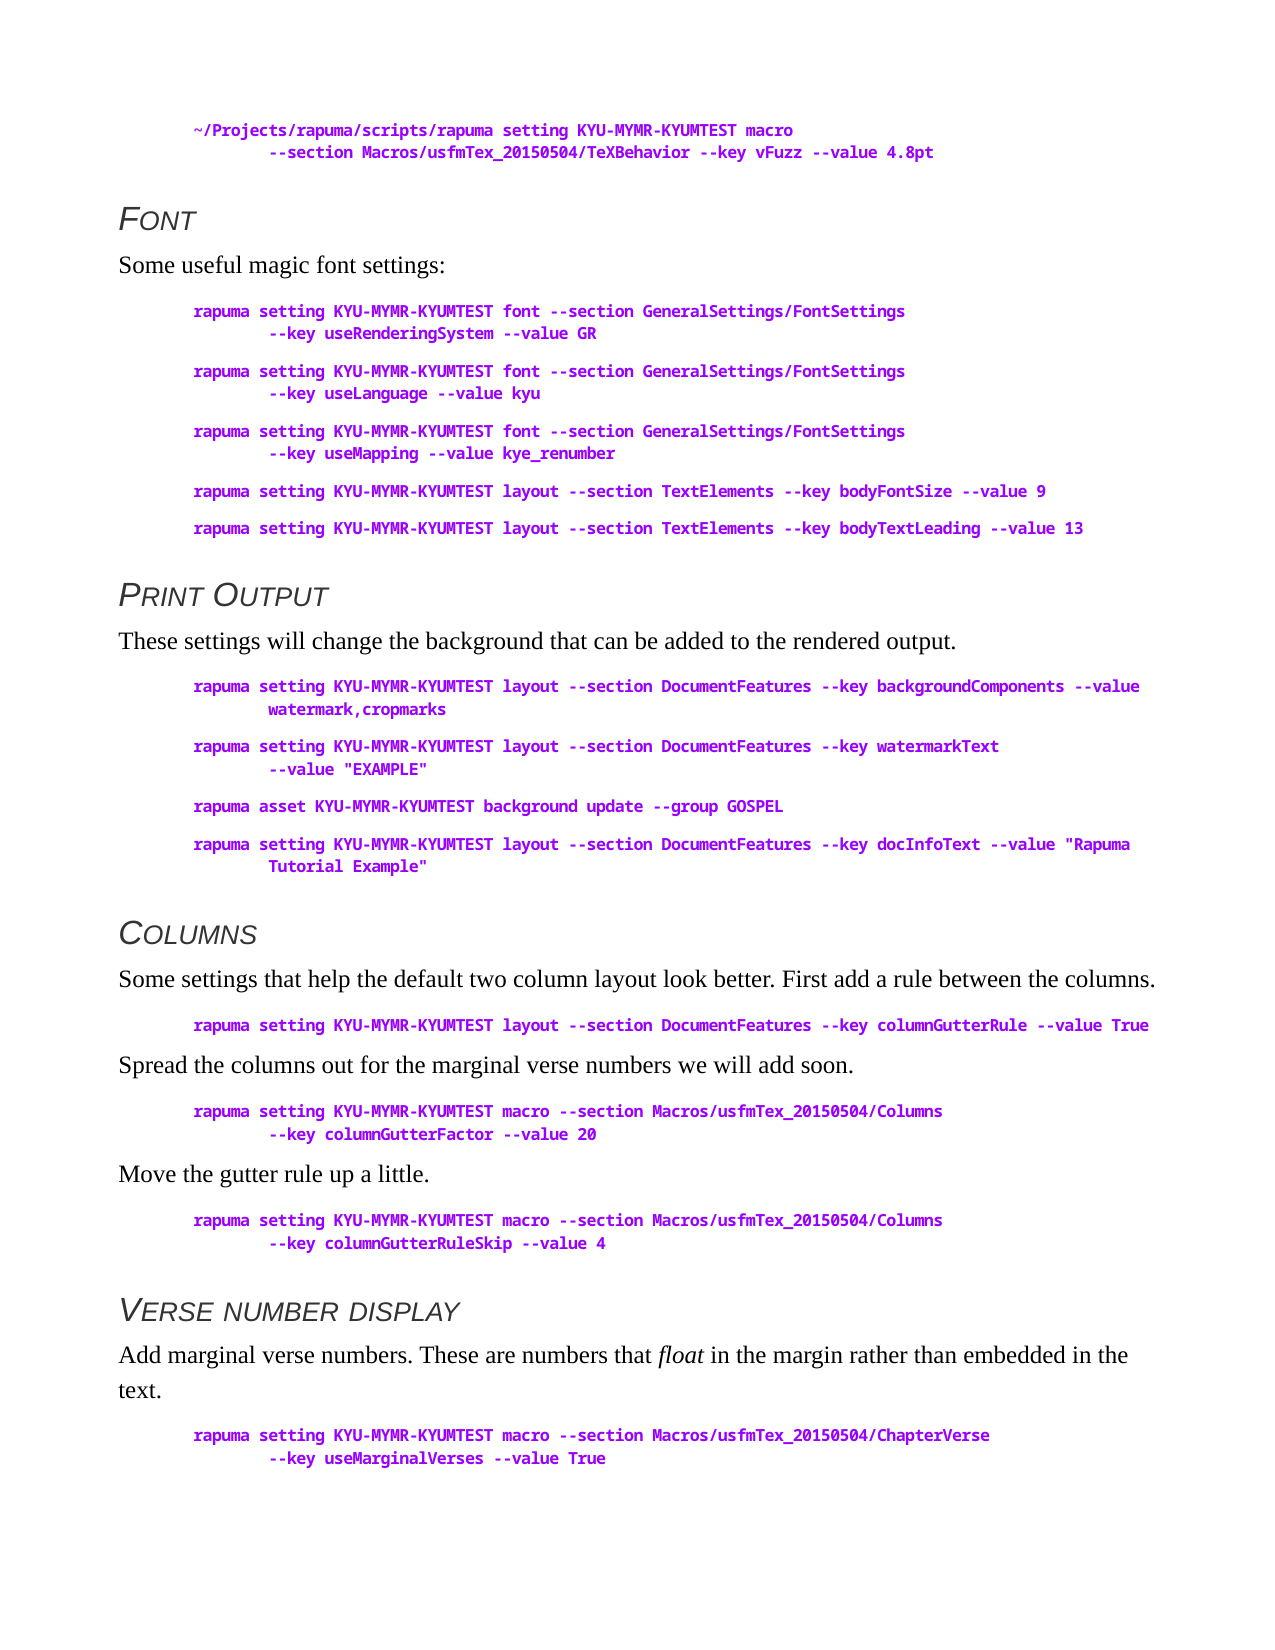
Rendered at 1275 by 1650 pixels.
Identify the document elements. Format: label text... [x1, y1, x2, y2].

text rapuma setting KYU-MYMR-KYUMTEST macro --section Macros/usfmTex_20150504/ChapterVerse --key useMarginalVerses --value True [193, 1424, 1157, 1469]
text rapuma setting KYU-MYMR-KYUMTEST font --section GeneralSettings/FontSettings --key useRenderingSystem --value GR [193, 299, 1157, 344]
text rapuma setting KYU-MYMR-KYUMTEST font --section GeneralSettings/FontSettings --key useMapping --value kye_renumber [193, 419, 1157, 464]
text rapuma setting KYU-MYMR-KYUMTEST font --section GeneralSettings/FontSettings --key useLanguage --value kyu [193, 359, 1157, 404]
text Spread the columns out for the marginal verse numbers we will add soon. [118, 1050, 1157, 1079]
text These settings will change the background that can be added to the rendered output. [118, 626, 1157, 654]
text Move the gutter rule up a little. [118, 1159, 1157, 1188]
text Some settings that help the default two column layout look better. First add a rule between the columns. [118, 964, 1157, 993]
text Some useful magic font settings: [118, 250, 1157, 279]
subtitle Print Output [118, 574, 1157, 613]
text rapuma setting KYU-MYMR-KYUMTEST layout --section TextElements --key bodyTextLeading --value 13 [193, 516, 1157, 539]
subtitle Columns [118, 913, 1157, 952]
text rapuma setting KYU-MYMR-KYUMTEST layout --section DocumentFeatures --key columnGutterRule --value True [193, 1013, 1157, 1036]
text ~/Projects/rapuma/scripts/rapuma setting KYU-MYMR-KYUMTEST macro --section Macros/usfmTex_20150504/TeXBehavior --key vFuzz --value 4.8pt [193, 118, 1157, 163]
subtitle Verse number display [118, 1289, 1157, 1328]
text rapuma setting KYU-MYMR-KYUMTEST layout --section TextElements --key bodyFontSize --value 9 [193, 479, 1157, 502]
text rapuma setting KYU-MYMR-KYUMTEST macro --section Macros/usfmTex_20150504/Columns --key columnGutterFactor --value 20 [193, 1099, 1157, 1145]
text rapuma setting KYU-MYMR-KYUMTEST layout --section DocumentFeatures --key backgroundComponents --value watermark,cropmarks [193, 675, 1157, 720]
text rapuma setting KYU-MYMR-KYUMTEST macro --section Macros/usfmTex_20150504/Columns --key columnGutterRuleSkip --value 4 [193, 1208, 1157, 1254]
text Add marginal verse numbers. These are numbers that float in the margin rather than embedded in the text. [118, 1341, 1157, 1404]
subtitle Font [118, 199, 1157, 238]
text rapuma asset KYU-MYMR-KYUMTEST background update --group GOSPEL [193, 795, 1157, 817]
text rapuma setting KYU-MYMR-KYUMTEST layout --section DocumentFeatures --key watermarkText --value "EXAMPLE" [193, 735, 1157, 780]
text rapuma setting KYU-MYMR-KYUMTEST layout --section DocumentFeatures --key docInfoText --value "Rapuma Tutorial Example" [193, 832, 1157, 877]
